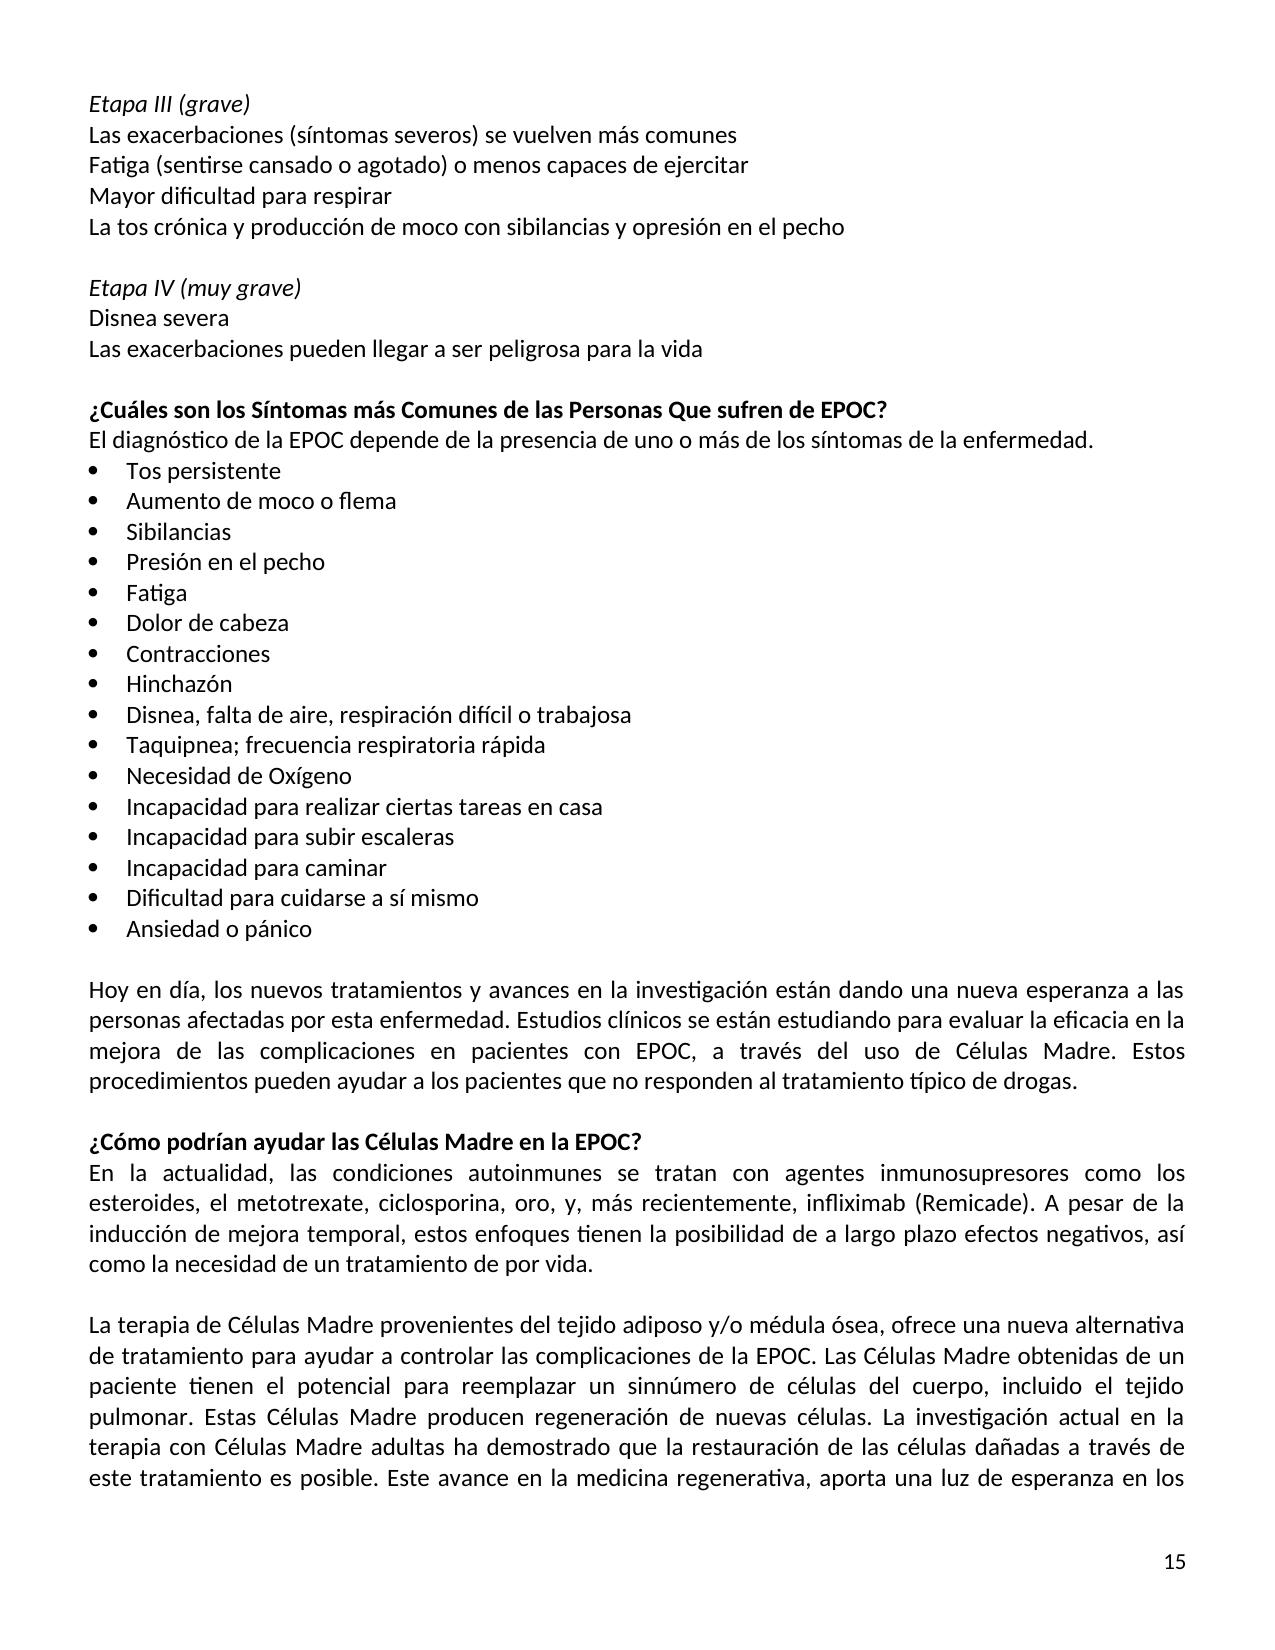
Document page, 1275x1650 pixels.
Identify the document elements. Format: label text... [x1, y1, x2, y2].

text Disnea severa [89, 302, 1186, 333]
list Disnea, falta de aire, respiración difícil o trabajosa [89, 699, 1186, 729]
text Etapa III (grave) Las exacerbaciones (síntomas severos) se vuelven más comunes Fatiga (sentirse cansado o agotado) o menos capaces de ejercitar Mayor dificultad para respirar La tos crónica y producción de moco con sibilancias y opresión en el pecho [89, 89, 1186, 241]
list Presión en el pecho [89, 546, 1186, 577]
text Etapa IV (muy grave) [89, 272, 1186, 302]
list Dolor de cabeza [89, 607, 1186, 638]
list Incapacidad para caminar [89, 852, 1186, 882]
list Taquipnea; frecuencia respiratoria rápida [89, 729, 1186, 760]
text ¿Cómo podrían ayudar las Células Madre en la EPOC? [89, 1126, 1186, 1157]
text La terapia de Células Madre provenientes del tejido adiposo y/o médula ósea, ofrece una nueva alternativa de tratamiento para ayudar a controlar las complicaciones de la EPOC. Las Células Madre obtenidas de un paciente tienen el potencial para reemplazar un sinnúmero de células del cuerpo, incluido el tejido pulmonar. Estas Células Madre producen regeneración de nuevas células. La investigación actual en la terapia con Células Madre adultas ha demostrado que la restauración de las células dañadas a través de este tratamiento es posible. Este avance en la medicina regenerativa, aporta una luz de esperanza en los [89, 1309, 1186, 1493]
list Incapacidad para subir escaleras [89, 821, 1186, 852]
list Incapacidad para realizar ciertas tareas en casa [89, 791, 1186, 821]
list Sibilancias [89, 516, 1186, 546]
list Contracciones [89, 638, 1186, 668]
list Dificultad para cuidarse a sí mismo [89, 882, 1186, 913]
list Ansiedad o pánico [89, 913, 1186, 943]
text Las exacerbaciones pueden llegar a ser peligrosa para la vida [89, 333, 1186, 363]
text En la actualidad, las condiciones autoinmunes se tratan con agentes inmunosupresores como los esteroides, el metotrexate, ciclosporina, oro, y, más recientemente, infliximab (Remicade). A pesar de la inducción de mejora temporal, estos enfoques tienen la posibilidad de a largo plazo efectos negativos, así como la necesidad de un tratamiento de por vida. [89, 1157, 1186, 1279]
list Necesidad de Oxígeno [89, 760, 1186, 791]
list Tos persistente [89, 455, 1186, 485]
text El diagnóstico de la EPOC depende de la presencia de uno o más de los síntomas de la enfermedad. [89, 424, 1186, 455]
list Fatiga [89, 577, 1186, 607]
text Hoy en día, los nuevos tratamientos y avances en la investigación están dando una nueva esperanza a las personas afectadas por esta enfermedad. Estudios clínicos se están estudiando para evaluar la eficacia en la mejora de las complicaciones en pacientes con EPOC, a través del uso de Células Madre. Estos procedimientos pueden ayudar a los pacientes que no responden al tratamiento típico de drogas. [89, 974, 1186, 1096]
text ¿Cuáles son los Síntomas más Comunes de las Personas Que sufren de EPOC? [89, 394, 1186, 424]
list Aumento de moco o flema [89, 485, 1186, 516]
list Hinchazón [89, 668, 1186, 699]
